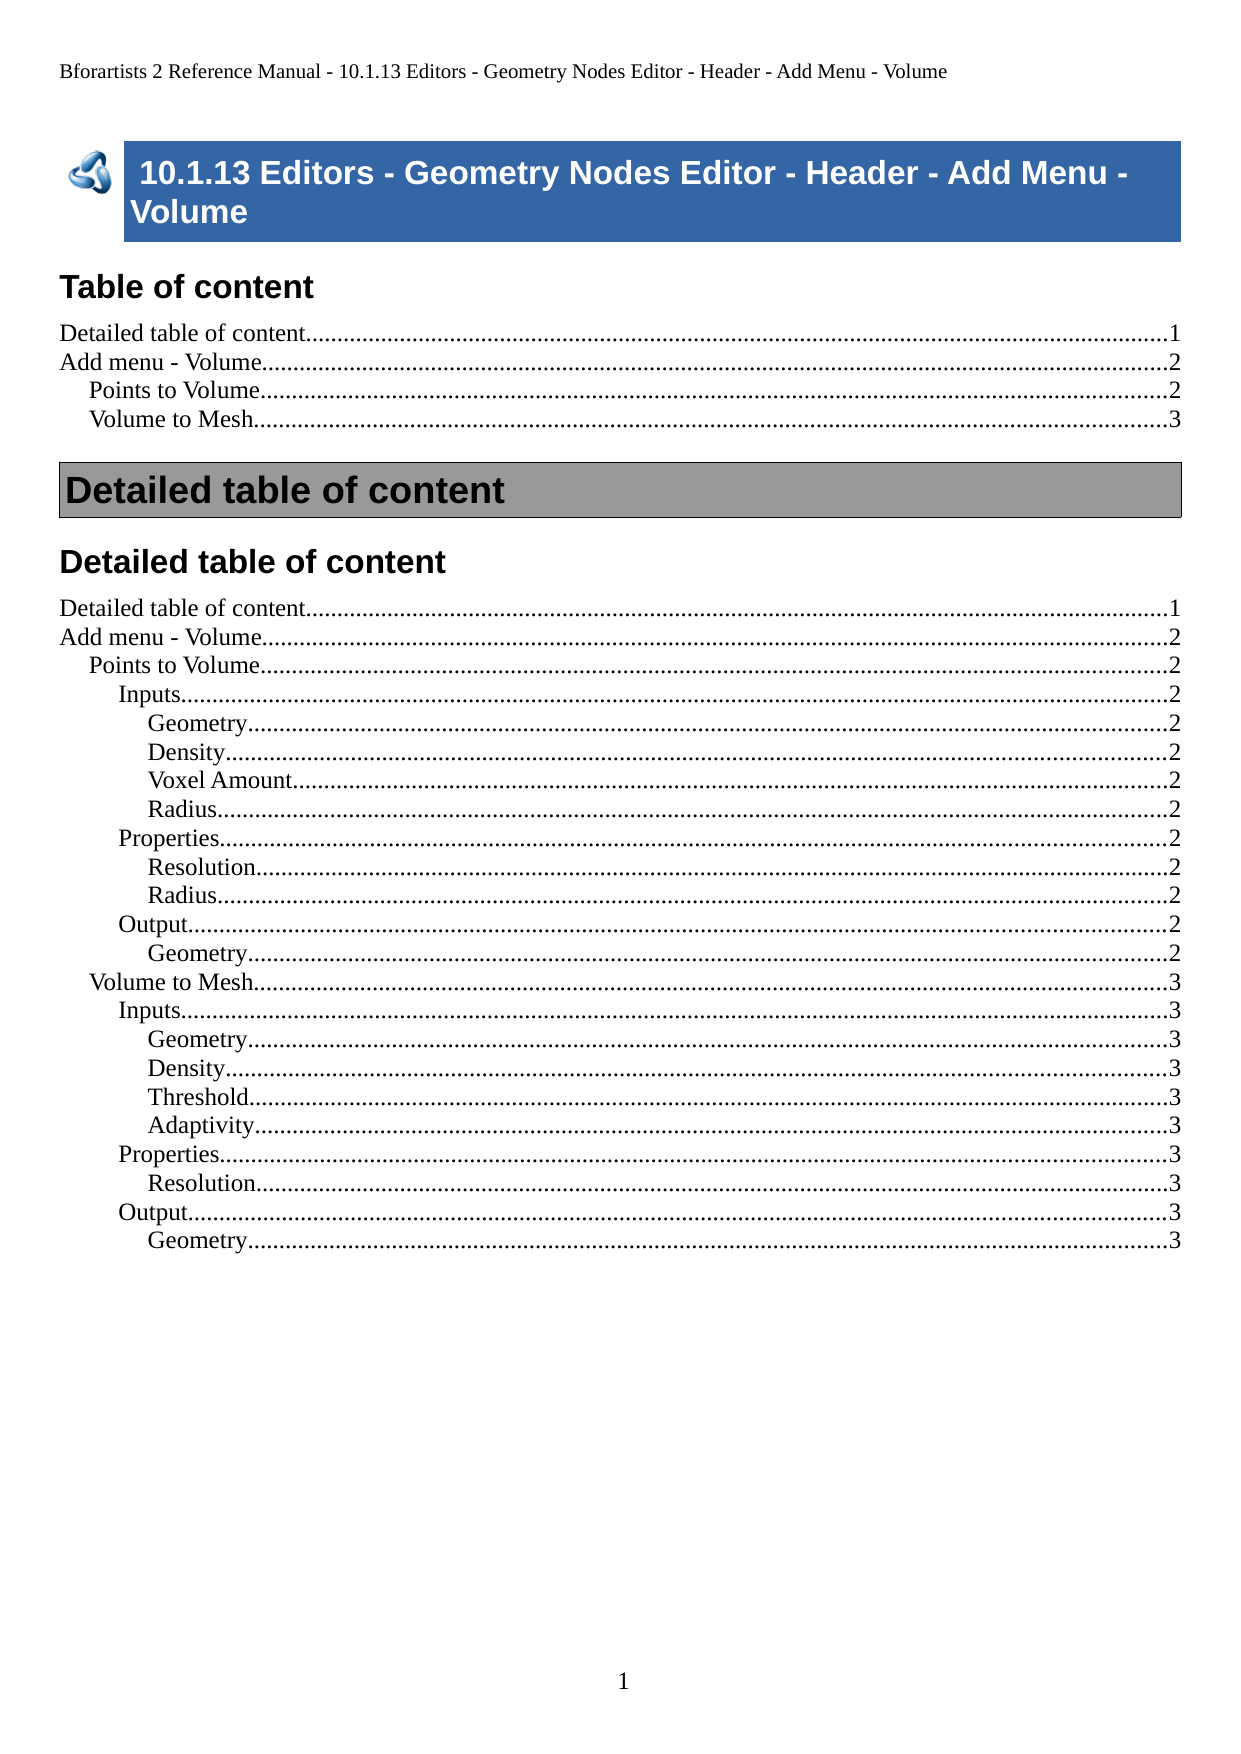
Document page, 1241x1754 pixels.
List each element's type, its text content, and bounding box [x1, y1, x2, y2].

text Detailed table of content 1 [59, 318, 1181, 347]
text Radius 2 [147, 794, 1181, 823]
text Resolution 3 [147, 1168, 1181, 1197]
text Volume to Mesh 3 [88, 404, 1181, 433]
text Geometry 3 [147, 1225, 1181, 1254]
text Density 3 [147, 1053, 1181, 1082]
text Points to Volume 2 [88, 375, 1181, 404]
text Points to Volume 2 [88, 650, 1181, 679]
text Adaptivity 3 [147, 1110, 1181, 1139]
picture [65, 147, 114, 197]
table_header [59, 141, 124, 242]
text Threshold 3 [147, 1082, 1181, 1110]
text Add menu - Volume 2 [59, 347, 1181, 375]
text Detailed table of content 1 [59, 593, 1181, 622]
text Resolution 2 [147, 852, 1181, 880]
table_header 10.1.13 Editors - Geometry Nodes Editor - Header - Add Menu - Volume [124, 141, 1181, 242]
text Output 2 [118, 909, 1181, 938]
text Geometry 3 [147, 1024, 1181, 1053]
subtitle Detailed table of content [59, 542, 1181, 580]
text Inputs 3 [118, 995, 1181, 1024]
text Output 3 [118, 1197, 1181, 1225]
text Voxel Amount 2 [147, 765, 1181, 794]
text Properties 2 [118, 823, 1181, 852]
text Radius 2 [147, 880, 1181, 909]
table_header Detailed table of content [60, 463, 1181, 517]
text Density 2 [147, 737, 1181, 765]
text Geometry 2 [147, 938, 1181, 967]
text Inputs 2 [118, 679, 1181, 708]
text Geometry 2 [147, 708, 1181, 737]
subtitle Table of content [59, 267, 1181, 305]
text Properties 3 [118, 1139, 1181, 1168]
text Volume to Mesh 3 [88, 967, 1181, 995]
text Add menu - Volume 2 [59, 622, 1181, 650]
